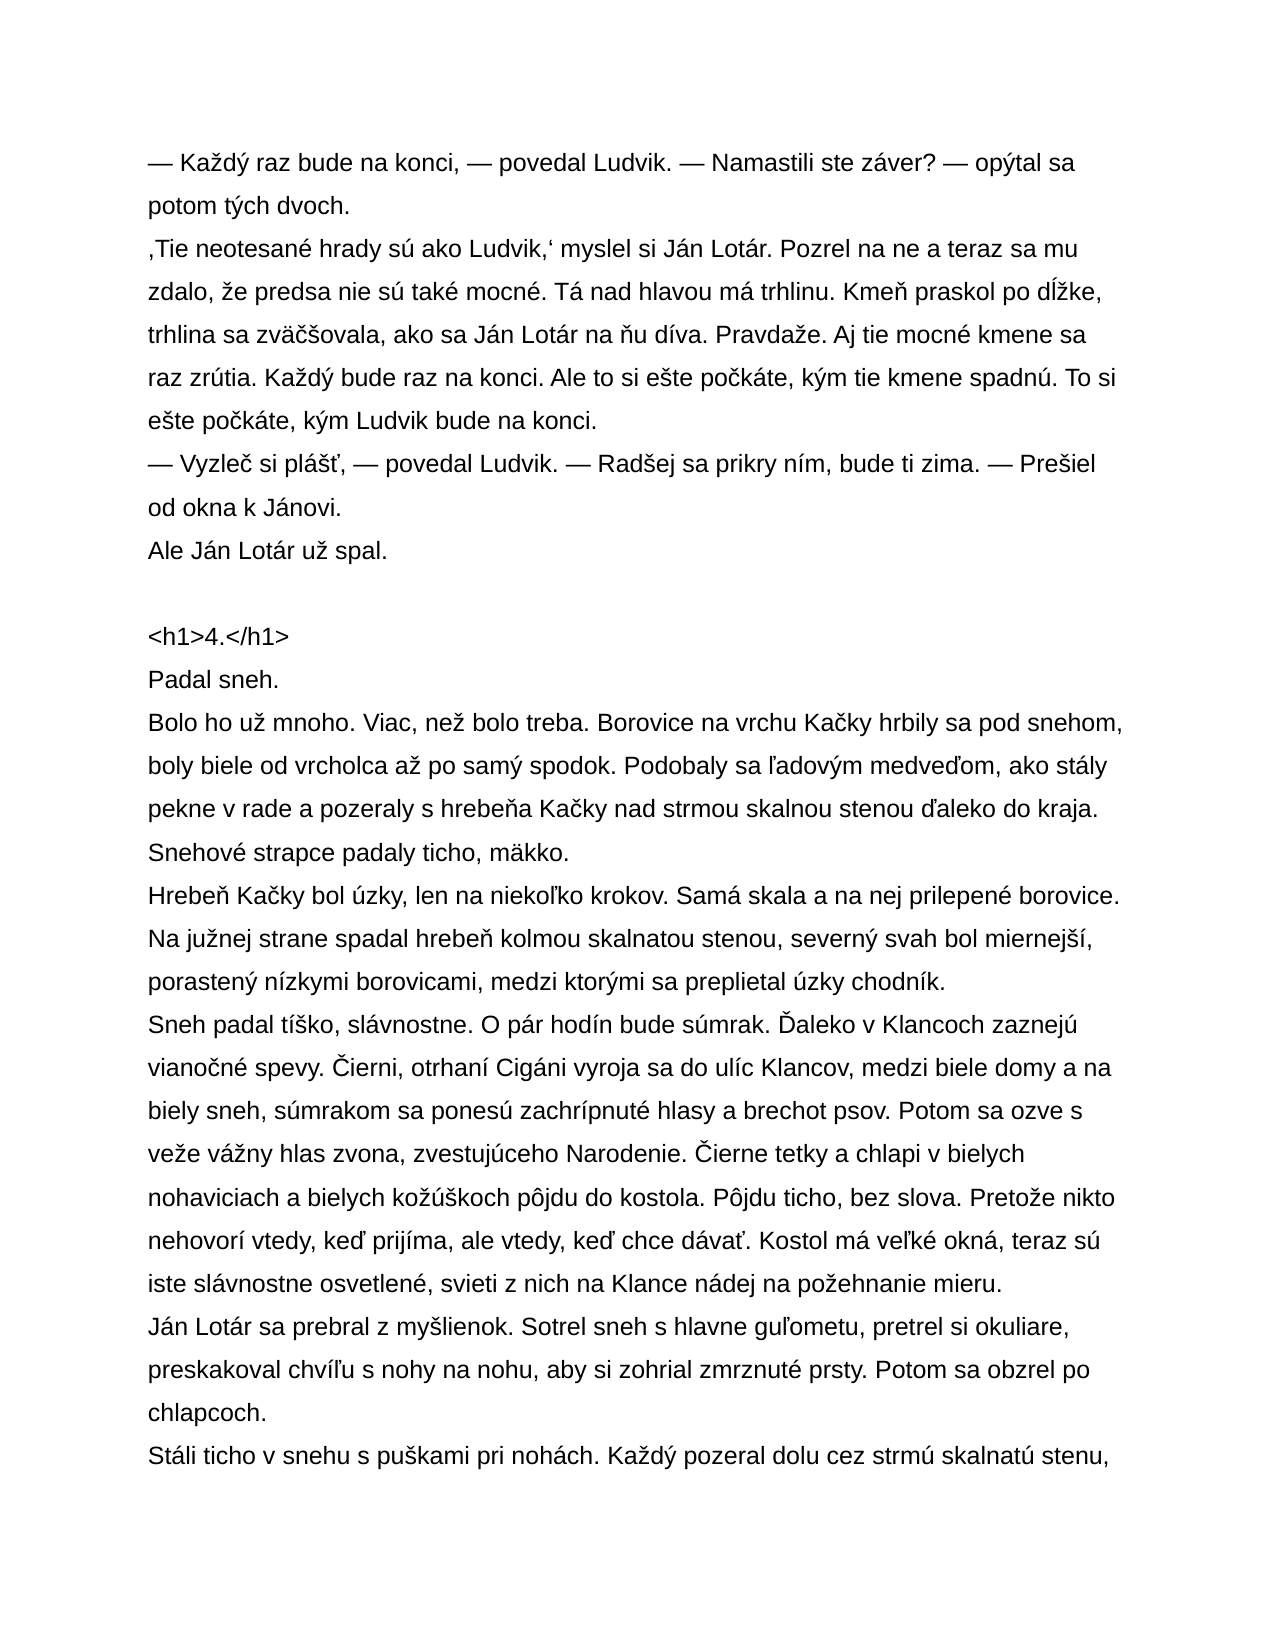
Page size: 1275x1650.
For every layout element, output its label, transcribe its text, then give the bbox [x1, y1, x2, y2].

text Ale Ján Lotár už spal. [148, 536, 1127, 564]
text Bolo ho už mnoho. Viac, než bolo treba. Borovice na vrchu Kačky hrbily sa pod snehom, boly biele od vrcholca až po samý spodok. Podobaly sa ľadovým medveďom, ako stály pekne v rade a pozeraly s hrebeňa Kačky nad strmou skalnou stenou ďaleko do kraja. Snehové strapce padaly ticho, mäkko. [148, 708, 1127, 866]
text Ján Lotár sa prebral z myšlienok. Sotrel sneh s hlavne guľometu, pretrel si okuliare, preskakoval chvíľu s nohy na nohu, aby si zohrial zmrznuté prsty. Potom sa obzrel po chlapcoch. [148, 1312, 1127, 1427]
text <h1>4.</h1> [148, 622, 1127, 651]
text Hrebeň Kačky bol úzky, len na niekoľko krokov. Samá skala a na nej prilepené borovice. Na južnej strane spadal hrebeň kolmou skalnatou stenou, severný svah bol miernejší, porastený nízkymi borovicami, medzi ktorými sa preplietal úzky chodník. [148, 881, 1127, 996]
text Stáli ticho v snehu s puškami pri nohách. Každý pozeral dolu cez strmú skalnatú stenu, [148, 1441, 1127, 1470]
text — Každý raz bude na konci, — povedal Ludvik. — Namastili ste záver? — opýtal sa potom tých dvoch. [148, 148, 1127, 219]
text Padal sneh. [148, 665, 1127, 694]
text Sneh padal tíško, slávnostne. O pár hodín bude súmrak. Ďaleko v Klancoch zaznejú vianočné spevy. Čierni, otrhaní Cigáni vyroja sa do ulíc Klancov, medzi biele domy a na biely sneh, súmrakom sa ponesú zachrípnuté hlasy a brechot psov. Potom sa ozve s veže vážny hlas zvona, zvestujúceho Narodenie. Čierne tetky a chlapi v bielych nohaviciach a bielych kožúškoch pôjdu do kostola. Pôjdu ticho, bez slova. Pretože nikto nehovorí vtedy, keď prijíma, ale vtedy, keď chce dávať. Kostol má veľké okná, teraz sú iste slávnostne osvetlené, svieti z nich na Klance nádej na požehnanie mieru. [148, 1010, 1127, 1298]
text ,Tie neotesané hrady sú ako Ludvik,‘ myslel si Ján Lotár. Pozrel na ne a teraz sa mu zdalo, že predsa nie sú také mocné. Tá nad hlavou má trhlinu. Kmeň praskol po dĺžke, trhlina sa zväčšovala, ako sa Ján Lotár na ňu díva. Pravdaže. Aj tie mocné kmene sa raz zrútia. Každý bude raz na konci. Ale to si ešte počkáte, kým tie kmene spadnú. To si ešte počkáte, kým Ludvik bude na konci. [148, 234, 1127, 435]
text — Vyzleč si plášť, — povedal Ludvik. — Radšej sa prikry ním, bude ti zima. — Prešiel od okna k Jánovi. [148, 449, 1127, 521]
